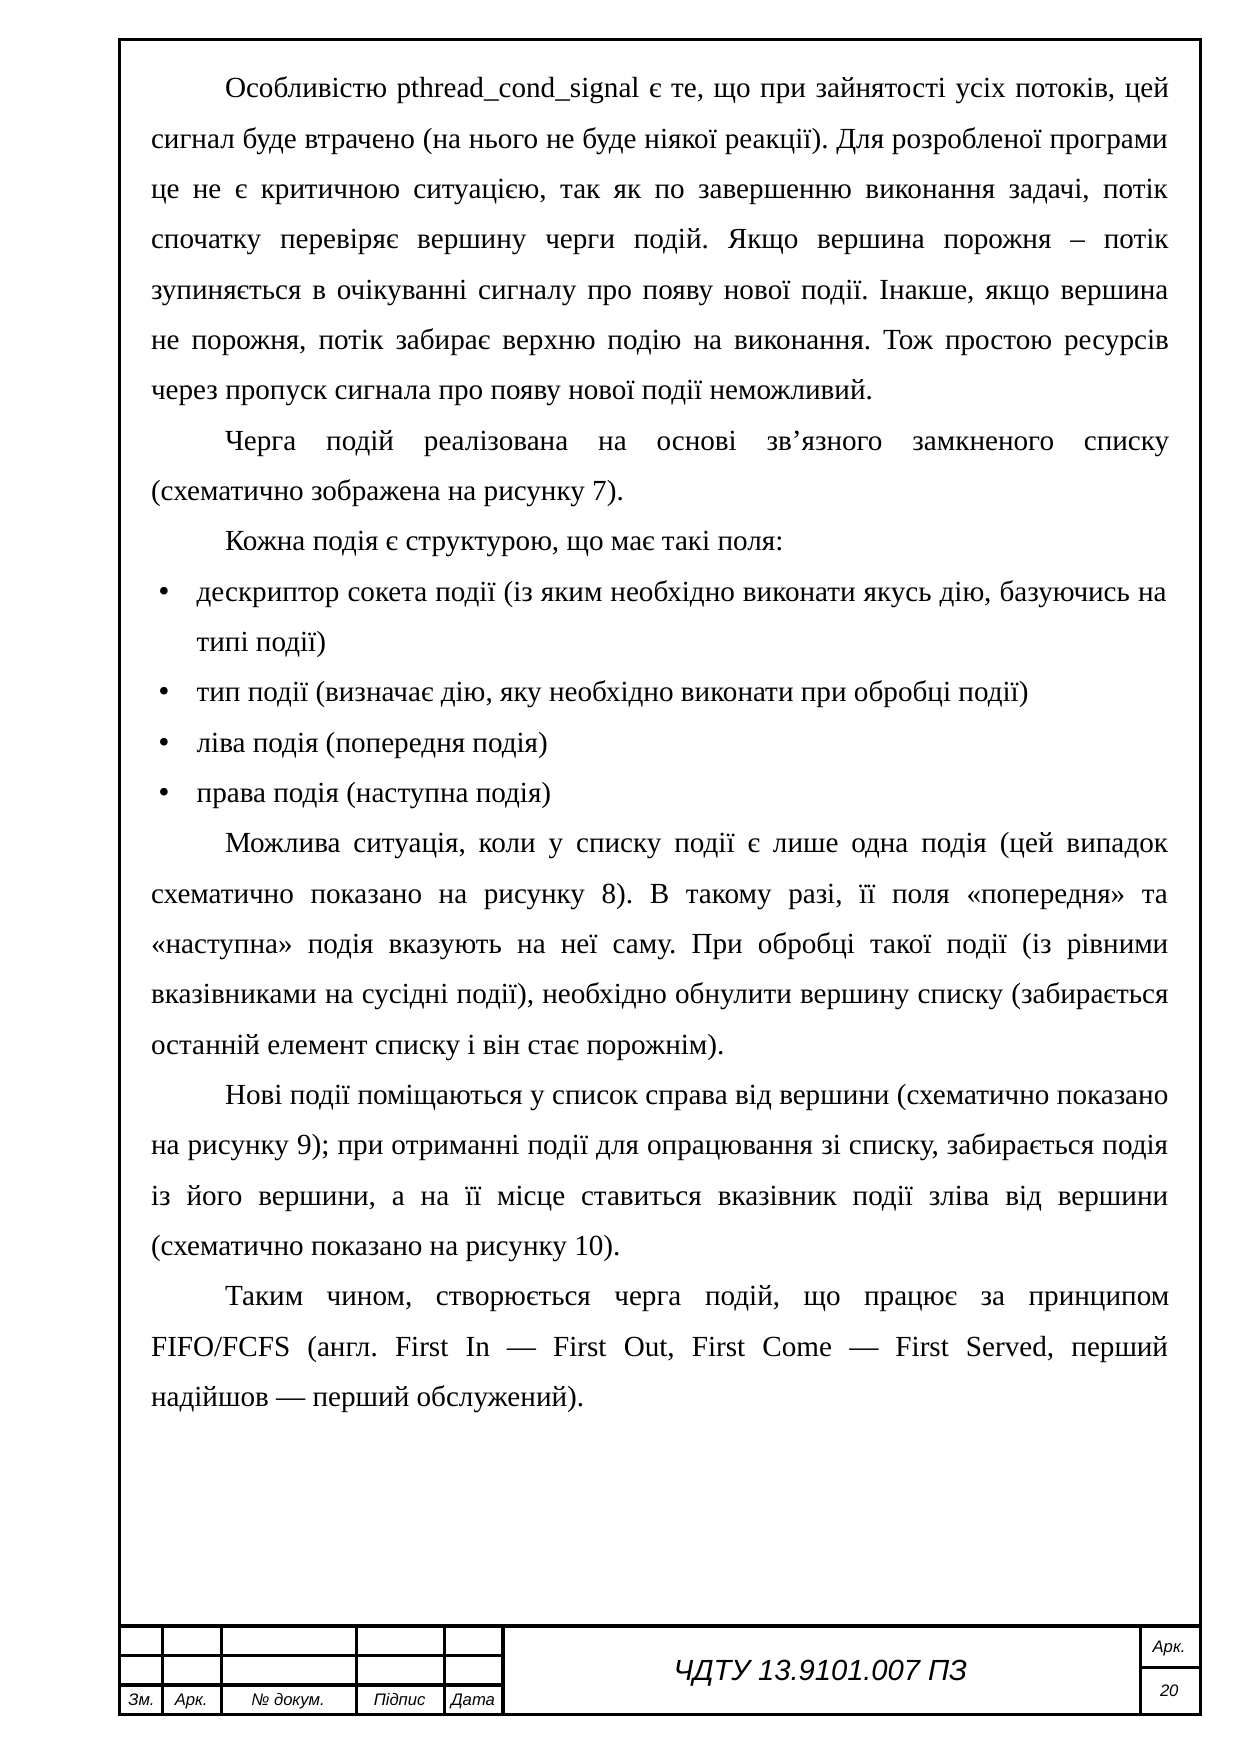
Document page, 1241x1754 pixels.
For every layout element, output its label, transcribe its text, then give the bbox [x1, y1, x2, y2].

text Кожна подія є структурою, що має такі поля: [151, 523, 1170, 557]
list дескриптор сокета події (із яким необхідно виконати якусь дію, базуючись на типі події) [159, 574, 1168, 658]
text Таким чином, створюється черга подій, що працює за принципом FIFO/FCFS (англ. First In — First Out, First Come — First Served, перший надійшов — перший обслужений). [151, 1278, 1170, 1413]
text Черга подій реалізована на основі зв’язного замкненого списку (схематично зображена на рисунку 7). [151, 423, 1170, 507]
list тип події (визначає дію, яку необхідно виконати при обробці події) [159, 674, 1168, 708]
text Можлива ситуація, коли у списку події є лише одна подія (цей випадок схематично показано на рисунку 8). В такому разі, її поля «попередня» та «наступна» подія вказують на неї саму. При обробці такої події (із рівними вказівниками на сусідні події), необхідно обнулити вершину списку (забирається останній елемент списку і він стає порожнім). [151, 826, 1170, 1060]
text Особливістю pthread_cond_signal є те, що при зайнятості усіх потоків, цей сигнал буде втрачено (на нього не буде ніякої реакції). Для розробленої програми це не є критичною ситуацією, так як по завершенню виконання задачі, потік спочатку перевіряє вершину черги подій. Якщо вершина порожня – потік зупиняється в очікуванні сигналу про появу нової події. Інакше, якщо вершина не порожня, потік забирає верхню подію на виконання. Тож простою ресурсів через пропуск сигнала про появу нової події неможливий. [151, 71, 1170, 406]
list ліва подія (попередня подія) [159, 725, 1168, 758]
text Нові події поміщаються у список справа від вершини (схематично показано на рисунку 9); при отриманні події для опрацювання зі списку, забирається подія із його вершини, а на її місце ставиться вказівник події зліва від вершини (схематично показано на рисунку 10). [151, 1077, 1170, 1262]
list права подія (наступна подія) [159, 775, 1168, 809]
